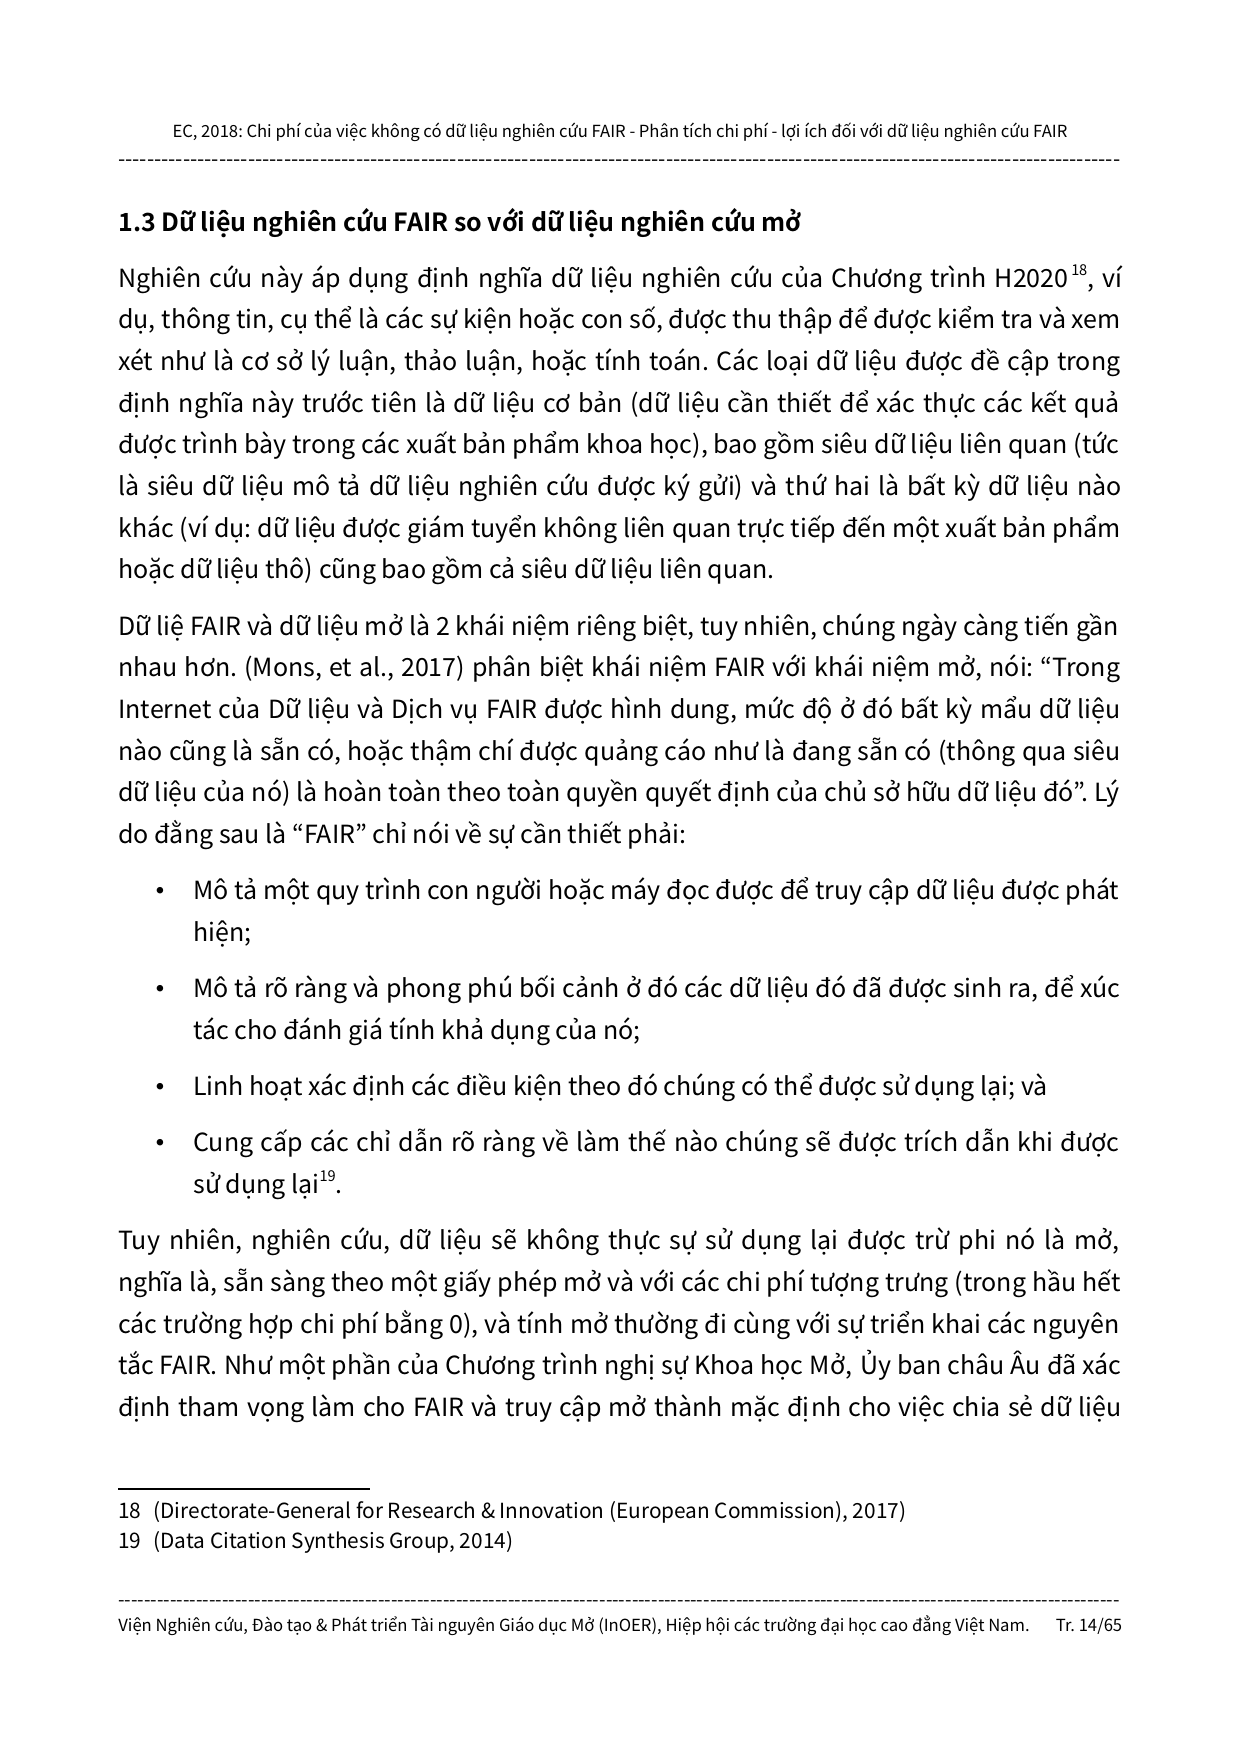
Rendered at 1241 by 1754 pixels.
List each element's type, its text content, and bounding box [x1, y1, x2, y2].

text (Directorate-General for Research & Innovation (European Commission), 2017) [118, 1494, 1122, 1525]
list (Data Citation Synthesis Group, 2014) [118, 1525, 1122, 1555]
list Mô tả rõ ràng và phong phú bối cảnh ở đó các dữ liệu đó đã được sinh ra, để xúc tác cho đánh giá tính khả dụng của nó; [156, 969, 1122, 1047]
list Cung cấp các chỉ dẫn rõ ràng về làm thế nào chúng sẽ được trích dẫn khi được sử dụng lại. [156, 1123, 1122, 1201]
text Dữ liệ FAIR và dữ liệu mở là 2 khái niệm riêng biệt, tuy nhiên, chúng ngày càng tiến gần nhau hơn. (Mons, et al., 2017) phân biệt khái niệm FAIR với khái niệm mở, nói: “Trong Internet của Dữ liệu và Dịch vụ FAIR được hình dung, mức độ ở đó bất kỳ mẩu dữ liệu nào cũng là sẵn có, hoặc thậm chí được quảng cáo như là đang sẵn có (thông qua siêu dữ liệu của nó) là hoàn toàn theo toàn quyền quyết định của chủ sở hữu dữ liệu đó”. Lý do đằng sau là “FAIR” chỉ nói về sự cần thiết phải: [118, 606, 1122, 851]
text 1.3 Dữ liệu nghiên cứu FAIR so với dữ liệu nghiên cứu mở [118, 202, 1122, 238]
list Linh hoạt xác định các điều kiện theo đó chúng có thể được sử dụng lại; và [156, 1067, 1122, 1103]
list Mô tả một quy trình con người hoặc máy đọc được để truy cập dữ liệu được phát hiện; [156, 871, 1122, 949]
text Tuy nhiên, nghiên cứu, dữ liệu sẽ không thực sự sử dụng lại được trừ phi nó là mở, nghĩa là, sẵn sàng theo một giấy phép mở và với các chi phí tượng trưng (trong hầu hết các trường hợp chi phí bằng 0), và tính mở thường đi cùng với sự triển khai các nguyên tắc FAIR. Như một phần của Chương trình nghị sự Khoa học Mở, Ủy ban châu Âu đã xác định tham vọng làm cho FAIR và truy cập mở thành mặc định cho việc chia sẻ dữ liệu [118, 1221, 1122, 1424]
text Nghiên cứu này áp dụng định nghĩa dữ liệu nghiên cứu của Chương trình H2020, ví dụ, thông tin, cụ thể là các sự kiện hoặc con số, được thu thập để được kiểm tra và xem xét như là cơ sở lý luận, thảo luận, hoặc tính toán. Các loại dữ liệu được đề cập trong định nghĩa này trước tiên là dữ liệu cơ bản (dữ liệu cần thiết để xác thực các kết quả được trình bày trong các xuất bản phẩm khoa học), bao gồm siêu dữ liệu liên quan (tức là siêu dữ liệu mô tả dữ liệu nghiên cứu được ký gửi) và thứ hai là bất kỳ dữ liệu nào khác (ví dụ: dữ liệu được giám tuyển không liên quan trực tiếp đến một xuất bản phẩm hoặc dữ liệu thô) cũng bao gồm cả siêu dữ liệu liên quan. [118, 258, 1122, 586]
